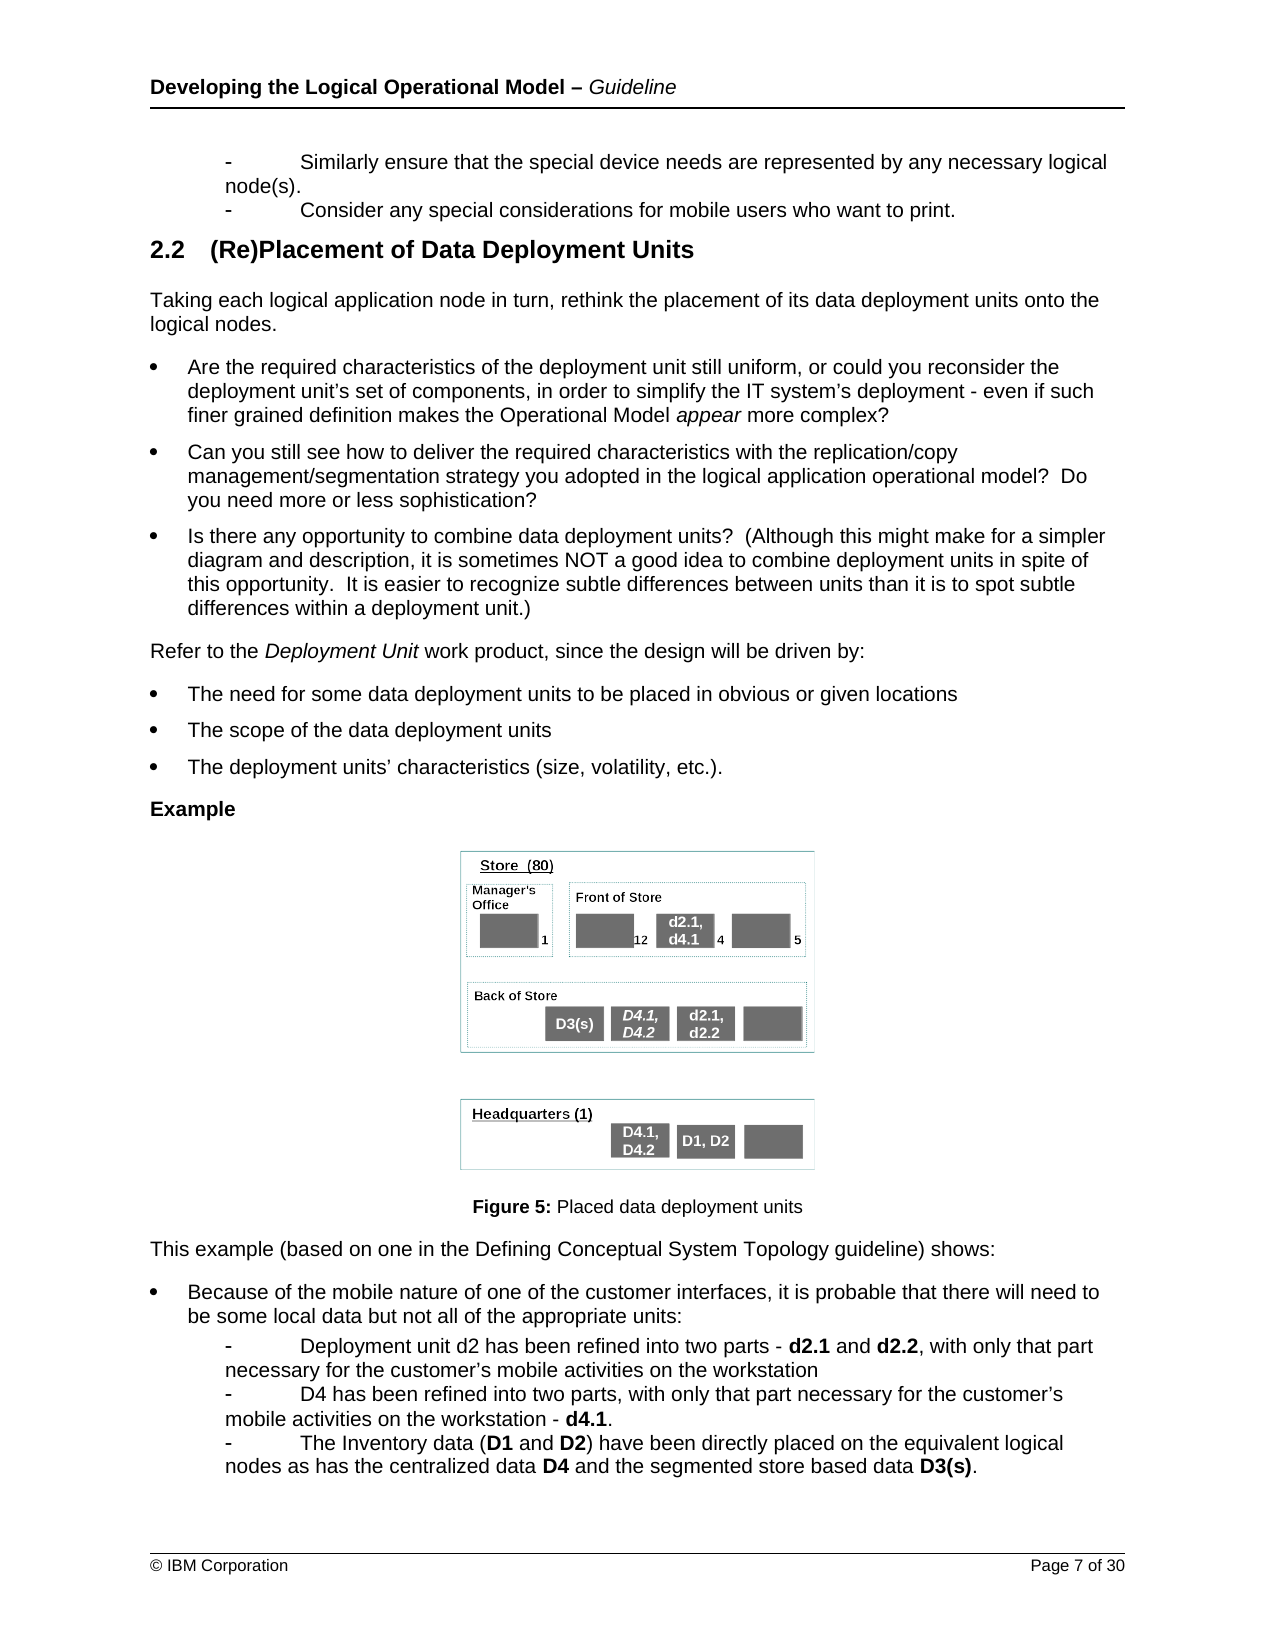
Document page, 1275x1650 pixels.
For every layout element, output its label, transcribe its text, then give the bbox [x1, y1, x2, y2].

text This example (based on one in the Defining Conceptual System Topology guideline) shows: [150, 1237, 1125, 1261]
text Taking each logical application node in turn, rethink the placement of its data deployment units onto the logical nodes. [150, 288, 1125, 336]
text Figure 5: Placed data deployment units [150, 1196, 1125, 1217]
list The Inventory data (D1 and D2) have been directly placed on the equivalent logical nodes as has the centralized data D4 and the segmented store based data D3(s). [225, 1430, 1125, 1478]
list D4 has been refined into two parts, with only that part necessary for the customer’s mobile activities on the workstation - d4.1. [225, 1382, 1125, 1430]
list Consider any special considerations for mobile users who want to print. [225, 198, 1125, 222]
list The deployment units’ characteristics (size, volatility, etc.). [150, 754, 1125, 778]
list Are the required characteristics of the deployment unit still uniform, or could you reconsider the deployment unit’s set of components, in order to simplify the IT system’s deployment - even if such finer grained definition makes the Operational Model appear more complex? [150, 355, 1125, 427]
list Is there any opportunity to combine data deployment units? (Although this might make for a simpler diagram and description, it is sometimes NOT a good idea to combine deployment units in spite of this opportunity. It is easier to recognize subtle differences between units than it is to spot subtle differences within a deployment unit.) [150, 524, 1125, 620]
subtitle (Re)Placement of Data Deployment Units [150, 234, 1125, 263]
list Deployment unit d2 has been refined into two parts - d2.1 and d2.2, with only that part necessary for the customer’s mobile activities on the workstation [225, 1334, 1125, 1382]
list The need for some data deployment units to be placed in obvious or given locations [150, 681, 1125, 705]
text Refer to the Deployment Unit work product, since the design will be driven by: [150, 639, 1125, 663]
list Can you still see how to deliver the required characteristics with the replication/copy management/segmentation strategy you adopted in the logical application operational model? Do you need more or less sophistication? [150, 439, 1125, 511]
list The scope of the data deployment units [150, 718, 1125, 742]
text Example [150, 797, 1125, 821]
list Similarly ensure that the special device needs are represented by any necessary logical node(s). [225, 150, 1125, 198]
list Because of the mobile nature of one of the customer interfaces, it is probable that there will need to be some local data but not all of the appropriate units: [150, 1280, 1125, 1328]
